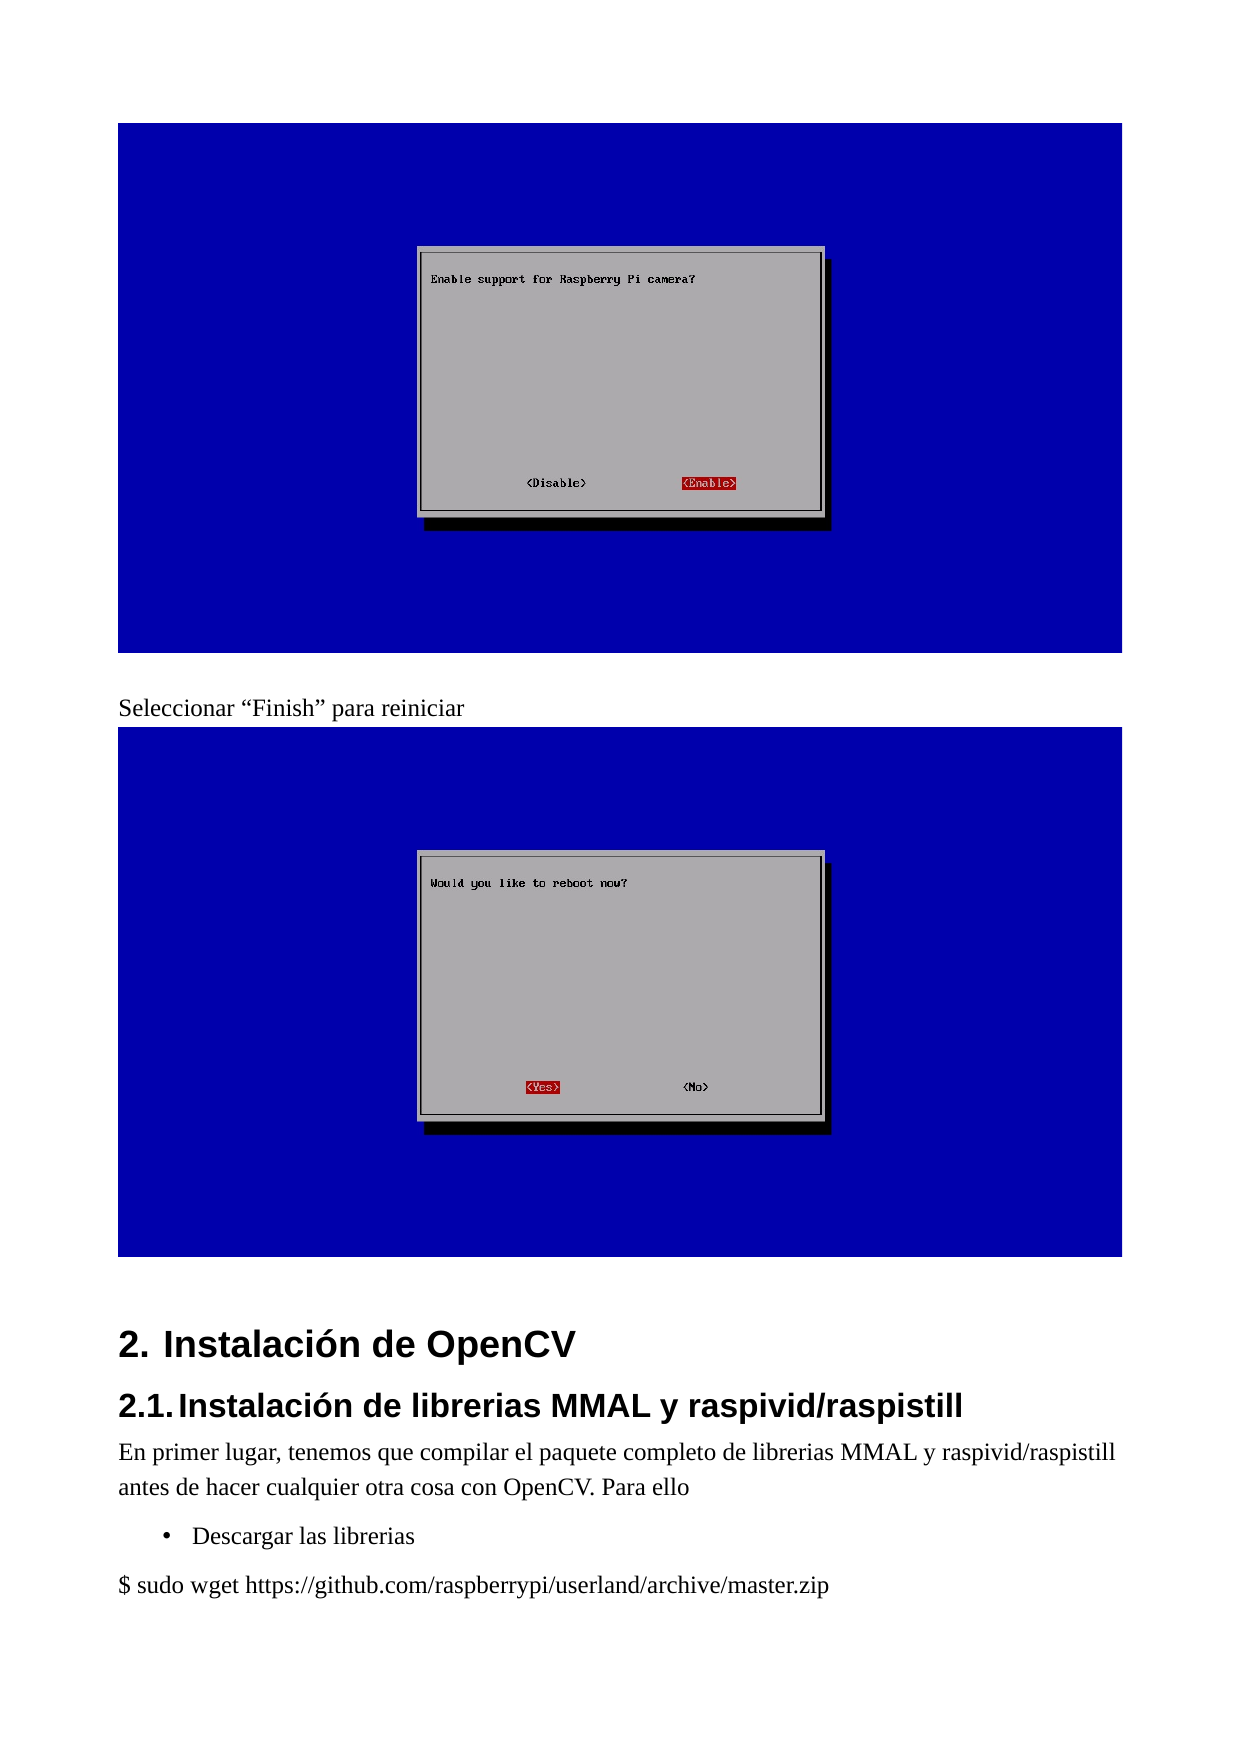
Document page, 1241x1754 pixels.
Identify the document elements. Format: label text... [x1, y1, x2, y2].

subtitle Instalación de OpenCV [118, 1322, 1122, 1366]
subtitle Instalación de librerias MMAL y raspivid/raspistill [118, 1386, 1122, 1425]
list Descargar las librerias [162, 1521, 1122, 1550]
picture [118, 727, 1123, 1257]
text En primer lugar, tenemos que compilar el paquete completo de librerias MMAL y raspivid/raspistill antes de hacer cualquier otra cosa con OpenCV. Para ello [118, 1437, 1122, 1501]
text $ sudo wget https://github.com/raspberrypi/userland/archive/master.zip [118, 1570, 1122, 1599]
text Seleccionar “Finish” para reiniciar [118, 693, 1122, 722]
picture [118, 123, 1123, 653]
